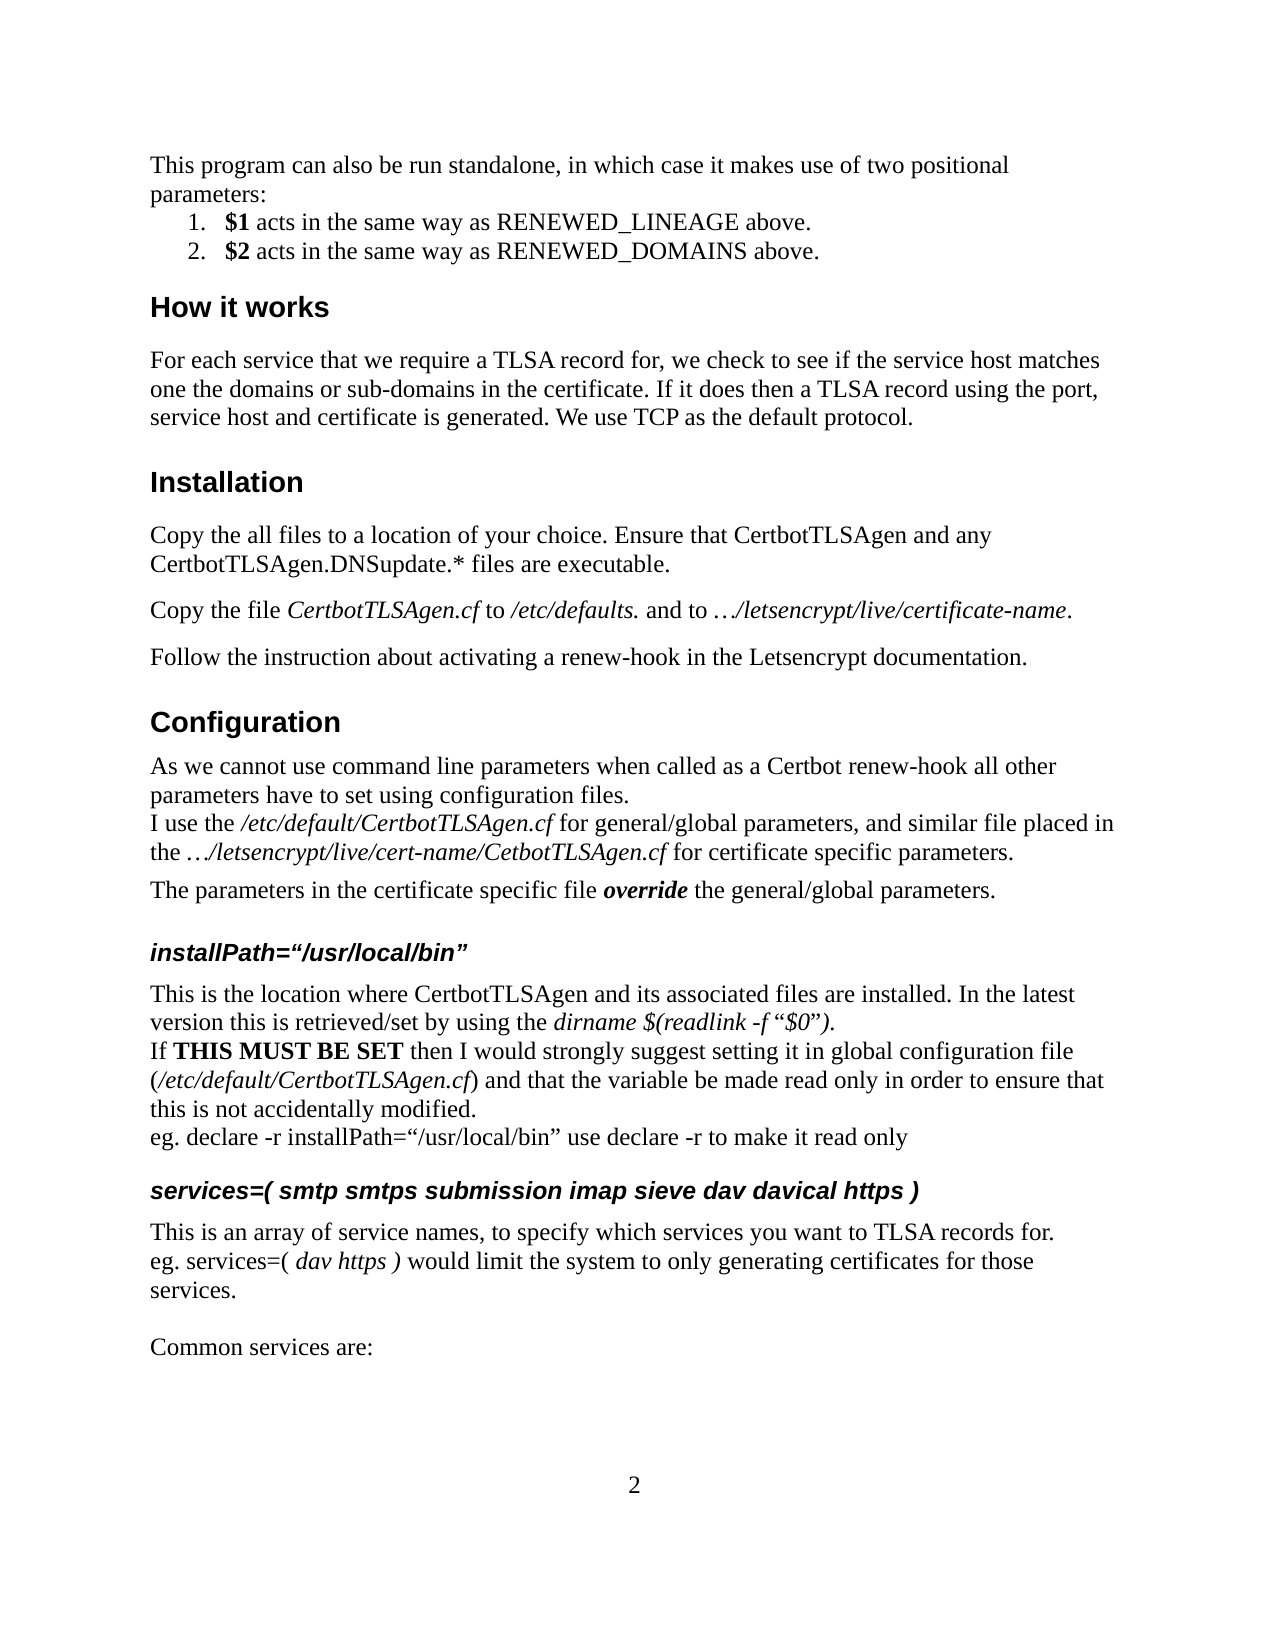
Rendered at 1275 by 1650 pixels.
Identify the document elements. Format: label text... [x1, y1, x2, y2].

list $2 acts in the same way as RENEWED_DOMAINS above. [187, 236, 1125, 265]
list $1 acts in the same way as RENEWED_LINEAGE above. [187, 207, 1125, 236]
subtitle How it works [150, 290, 1125, 323]
text The parameters in the certificate specific file override the general/global parameters. [150, 875, 1125, 904]
text This program can also be run standalone, in which case it makes use of two positional parameters: [150, 150, 1125, 207]
text Common services are: [150, 1332, 1125, 1361]
text As we cannot use command line parameters when called as a Certbot renew-hook all other parameters have to set using configuration files. I use the /etc/default/CertbotTLSAgen.cf for general/global parameters, and similar file placed in the …/letsencrypt/live/cert-name/CetbotTLSAgen.cf for certificate specific parameters. [150, 751, 1125, 866]
text Follow the instruction about activating a renew-hook in the Letsencrypt documentation. [150, 642, 1125, 671]
text This is the location where CertbotTLSAgen and its associated files are installed. In the latest version this is retrieved/set by using the dirname $(readlink -f “$0”). If THIS MUST BE SET then I would strongly suggest setting it in global configuration file (/etc/default/CertbotTLSAgen.cf) and that the variable be made read only in order to ensure that this is not accidentally modified. eg. declare -r installPath=“/usr/local/bin” use declare -r to make it read only [150, 979, 1125, 1151]
text This is an array of service names, to specify which services you want to TLSA records for. eg. services=( dav https ) would limit the system to only generating certificates for those services. [150, 1217, 1125, 1303]
text For each service that we require a TLSA record for, we check to see if the service host matches one the domains or sub-domains in the certificate. If it does then a TLSA record using the port, service host and certificate is generated. We use TCP as the default protocol. [150, 345, 1125, 431]
subtitle Installation [150, 465, 1125, 499]
subtitle Configuration [150, 705, 1125, 738]
text Copy the file CertbotTLSAgen.cf to /etc/defaults. and to …/letsencrypt/live/certificate-name. [150, 596, 1125, 624]
subtitle services=( smtp smtps submission imap sieve dav davical https ) [150, 1176, 1125, 1205]
text Copy the all files to a location of your choice. Ensure that CertbotTLSAgen and any CertbotTLSAgen.DNSupdate.* files are executable. [150, 520, 1125, 578]
subtitle installPath=“/usr/local/bin” [150, 938, 1125, 966]
